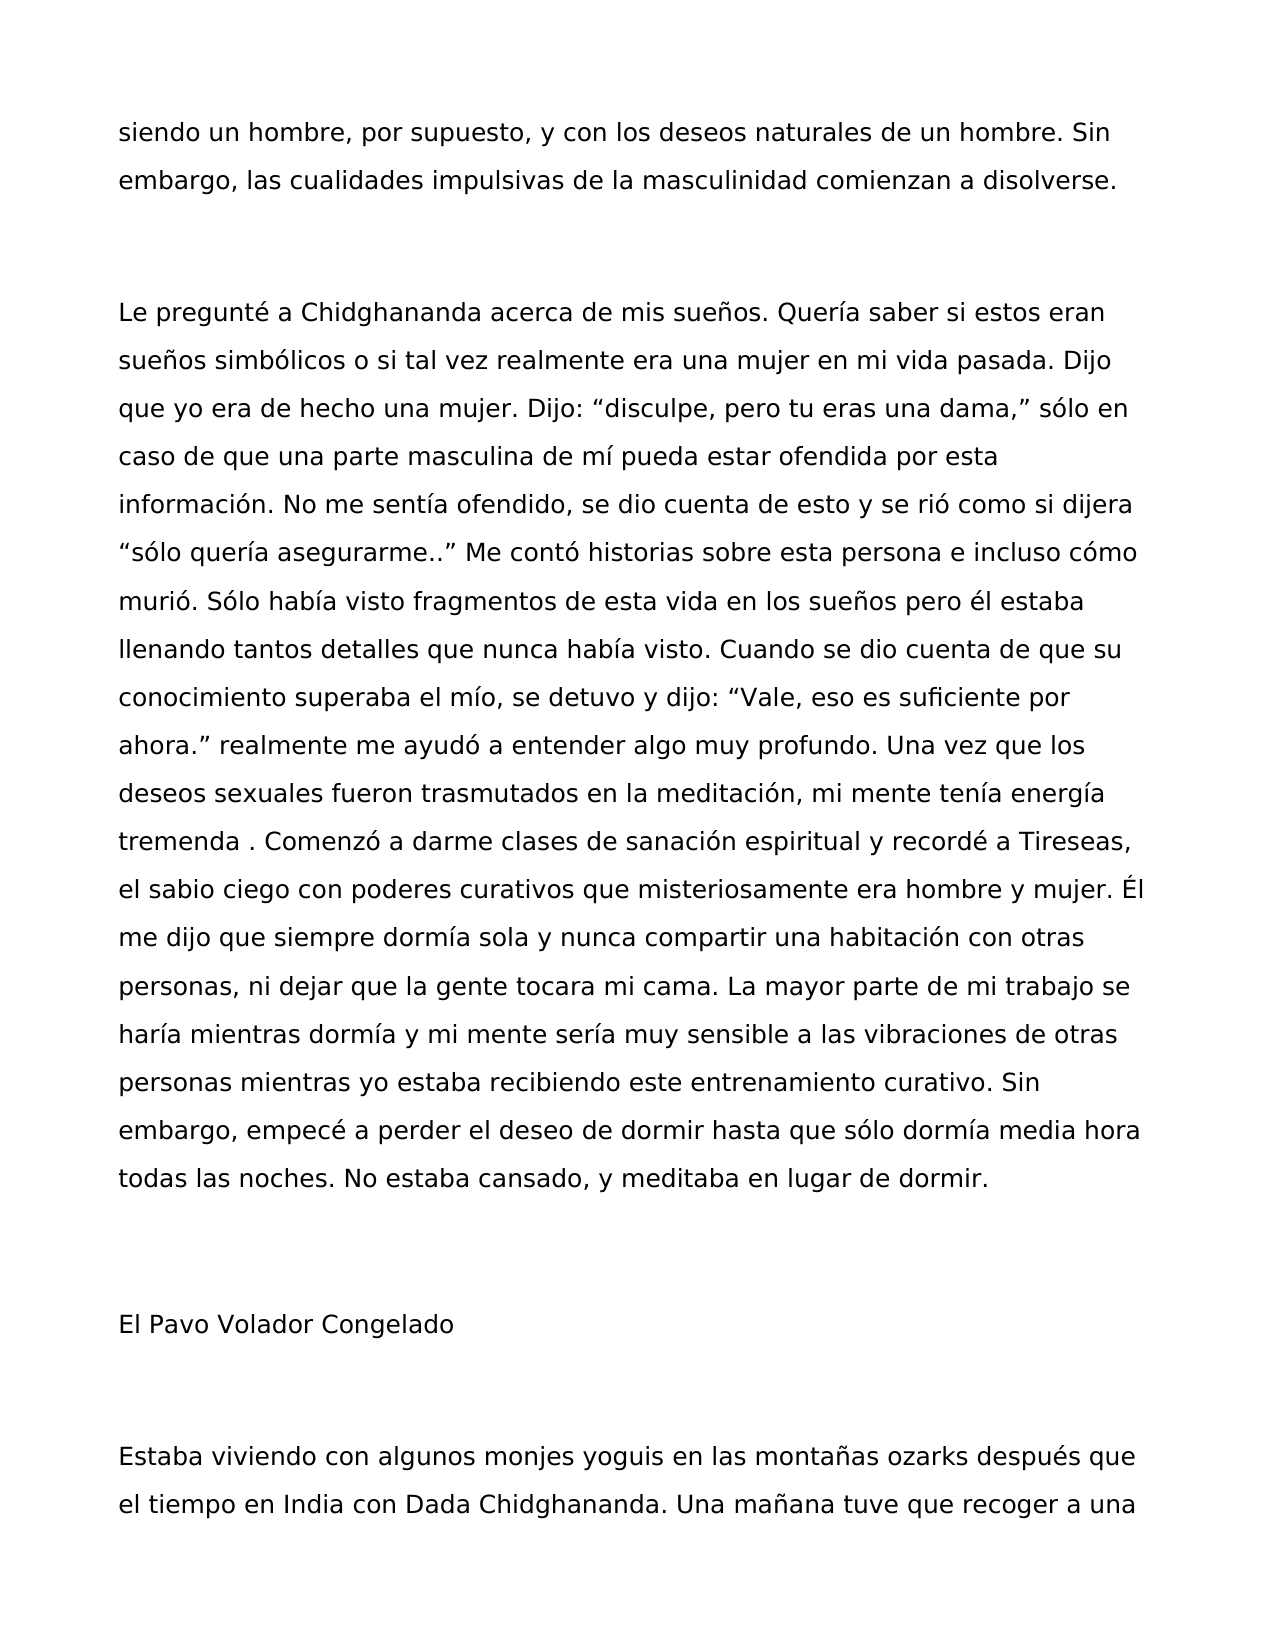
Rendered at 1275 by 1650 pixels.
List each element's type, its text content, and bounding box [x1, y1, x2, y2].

text Estaba viviendo con algunos monjes yoguis en las montañas ozarks después que el tiempo en India con Dada Chidghananda. Una mañana tuve que recoger a una [118, 1442, 1157, 1519]
text El Pavo Volador Congelado [118, 1310, 1157, 1339]
text siendo un hombre, por supuesto, y con los deseos naturales de un hombre. Sin embargo, las cualidades impulsivas de la masculinidad comienzan a disolverse. [118, 118, 1157, 195]
text Le pregunté a Chidghananda acerca de mis sueños. Quería saber si estos eran sueños simbólicos o si tal vez realmente era una mujer en mi vida pasada. Dijo que yo era de hecho una mujer. Dijo: “disculpe, pero tu eras una dama,” sólo en caso de que una parte masculina de mí pueda estar ofendida por esta información. No me sentía ofendido, se dio cuenta de esto y se rió como si dijera “sólo quería asegurarme..” Me contó historias sobre esta persona e incluso cómo murió. Sólo había visto fragmentos de esta vida en los sueños pero él estaba llenando tantos detalles que nunca había visto. Cuando se dio cuenta de que su conocimiento superaba el mío, se detuvo y dijo: “Vale, eso es suficiente por ahora.” realmente me ayudó a entender algo muy profundo. Una vez que los deseos sexuales fueron trasmutados en la meditación, mi mente tenía energía tremenda . Comenzó a darme clases de sanación espiritual y recordé a Tireseas, el sabio ciego con poderes curativos que misteriosamente era hombre y mujer. Él me dijo que siempre dormía sola y nunca compartir una habitación con otras personas, ni dejar que la gente tocara mi cama. La mayor parte de mi trabajo se haría mientras dormía y mi mente sería muy sensible a las vibraciones de otras personas mientras yo estaba recibiendo este entrenamiento curativo. Sin embargo, empecé a perder el deseo de dormir hasta que sólo dormía media hora todas las noches. No estaba cansado, y meditaba en lugar de dormir. [118, 298, 1157, 1193]
